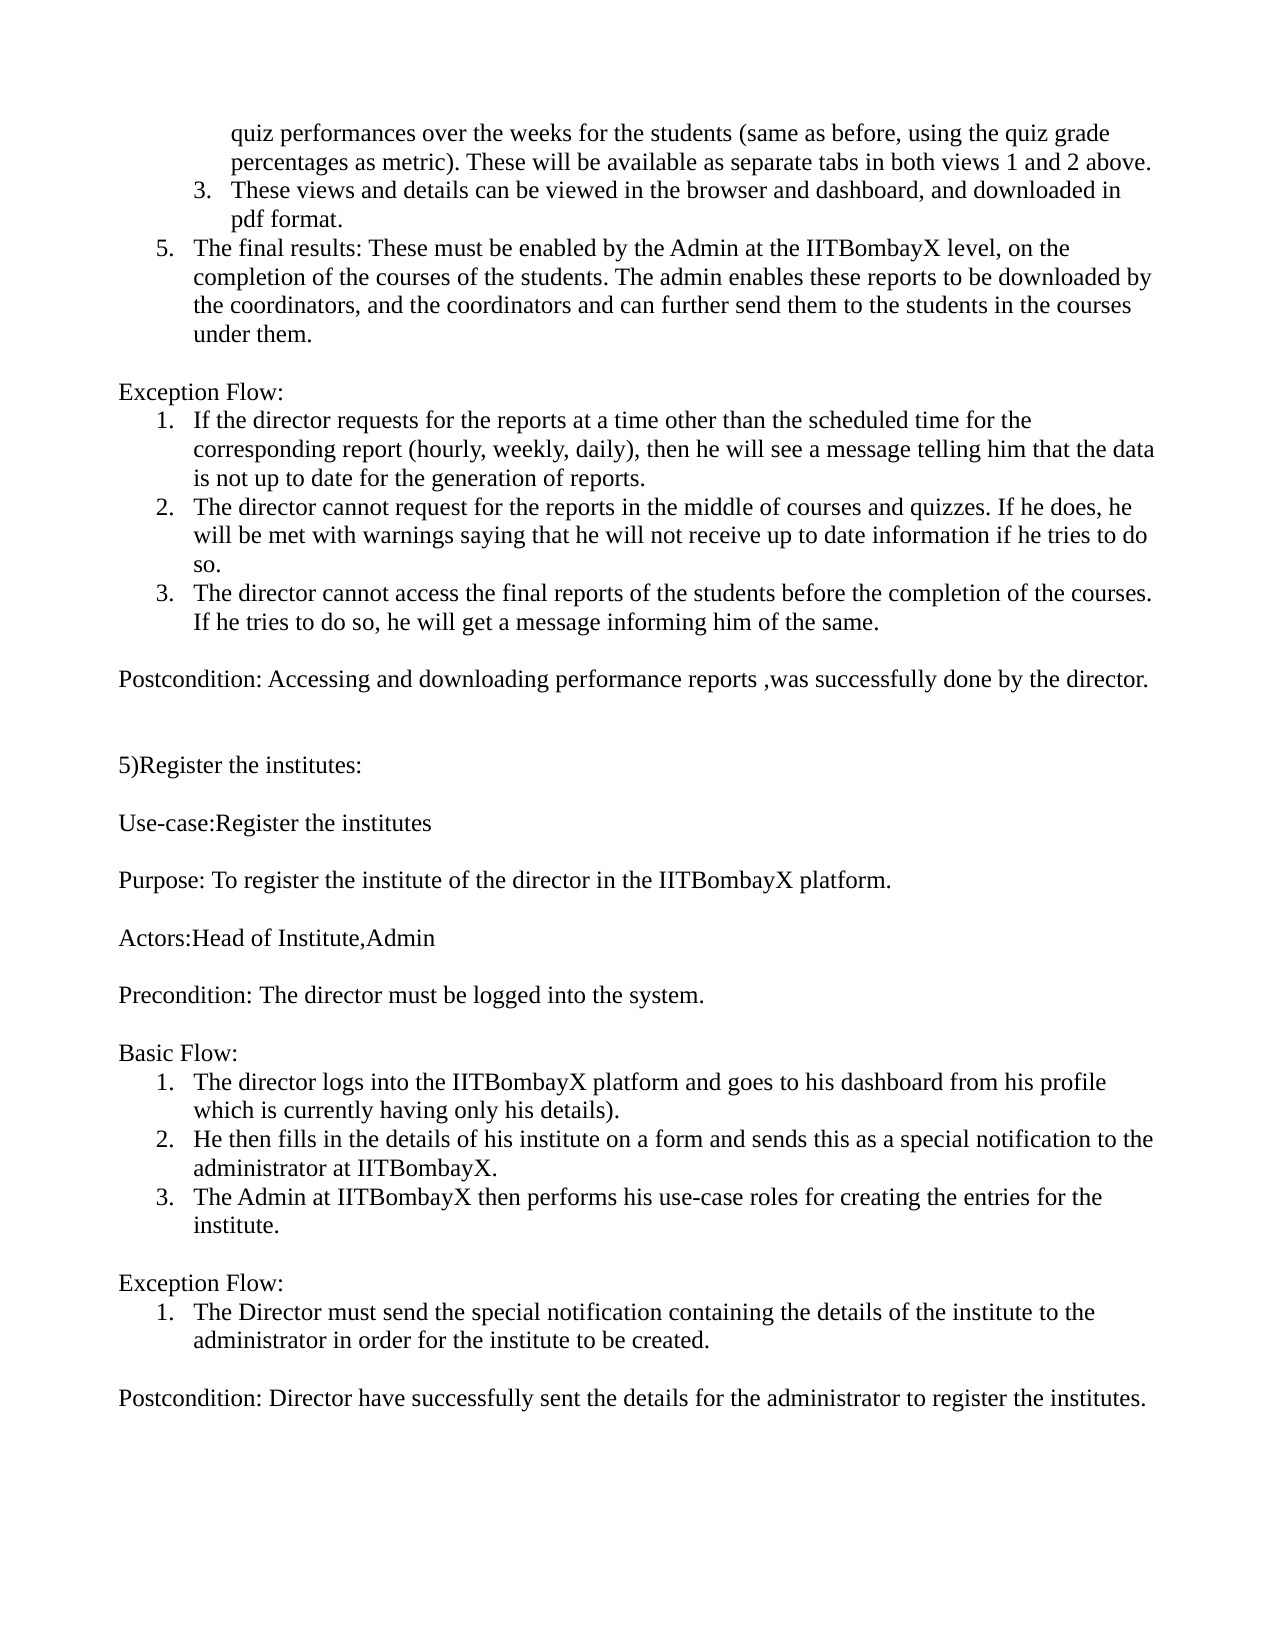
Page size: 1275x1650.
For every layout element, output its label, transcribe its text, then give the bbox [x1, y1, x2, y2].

list The director cannot access the final reports of the students before the completion of the courses. If he tries to do so, he will get a message informing him of the same. [156, 578, 1157, 636]
list The final results: These must be enabled by the Admin at the IITBombayX level, on the completion of the courses of the students. The admin enables these reports to be downloaded by the coordinators, and the coordinators and can further send them to the students in the courses under them. [156, 233, 1157, 348]
text Actors:Head of Institute,Admin [118, 923, 1157, 952]
text Exception Flow: [118, 1268, 1157, 1297]
list If the director requests for the reports at a time other than the scheduled time for the corresponding report (hourly, weekly, daily), then he will see a message telling him that the data is not up to date for the generation of reports. [156, 406, 1157, 492]
text Purpose: To register the institute of the director in the IITBombayX platform. [118, 866, 1157, 894]
text Exception Flow: [118, 377, 1157, 406]
list The director cannot request for the reports in the middle of courses and quizzes. If he does, he will be met with warnings saying that he will not receive up to date information if he tries to do so. [156, 492, 1157, 578]
text Basic Flow: [118, 1038, 1157, 1067]
list The Admin at IITBombayX then performs his use-case roles for creating the entries for the institute. [156, 1182, 1157, 1239]
text 5)Register the institutes: [118, 751, 1157, 779]
list The director logs into the IITBombayX platform and goes to his dashboard from his profile which is currently having only his details). [156, 1067, 1157, 1124]
list quiz performances over the weeks for the students (same as before, using the quiz grade percentages as metric). These will be available as separate tabs in both views 1 and 2 above. [193, 118, 1157, 176]
text Precondition: The director must be logged into the system. [118, 981, 1157, 1009]
text Postcondition: Director have successfully sent the details for the administrator to register the institutes. [118, 1383, 1157, 1412]
list These views and details can be viewed in the browser and dashboard, and downloaded in pdf format. [193, 176, 1157, 233]
text Use-case:Register the institutes [118, 808, 1157, 837]
list The Director must send the special notification containing the details of the institute to the administrator in order for the institute to be created. [156, 1297, 1157, 1354]
text Postcondition: Accessing and downloading performance reports ,was successfully done by the director. [118, 664, 1157, 693]
list He then fills in the details of his institute on a form and sends this as a special notification to the administrator at IITBombayX. [156, 1124, 1157, 1182]
